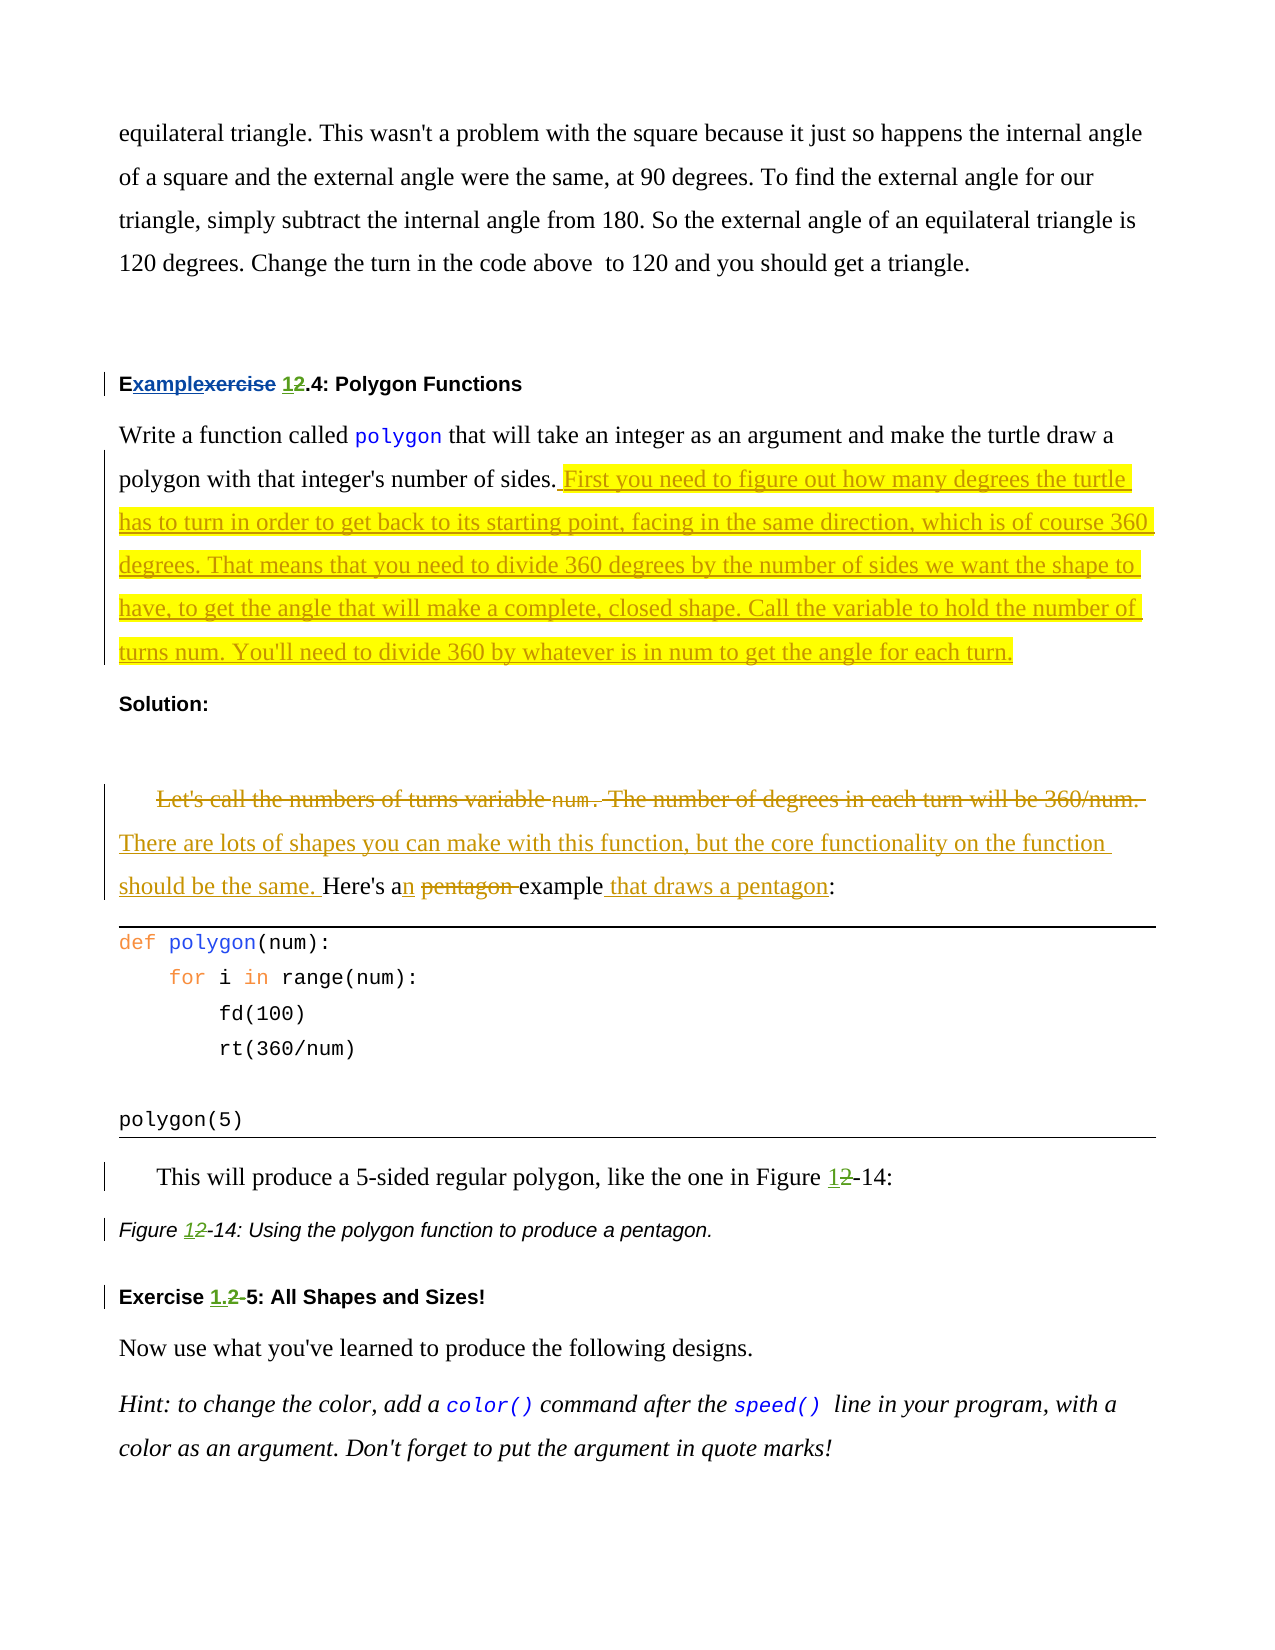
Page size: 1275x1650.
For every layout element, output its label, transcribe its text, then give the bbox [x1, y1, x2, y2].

text Exercise 1.5: All Shapes and Sizes! [118, 1285, 1156, 1309]
text for i in range(num): [118, 967, 1156, 991]
text equilateral triangle. This wasn't a problem with the square because it just so happens the internal angle of a square and the external angle were the same, at 90 degrees. To find the external angle for our triangle, simply subtract the internal angle from 180. So the external angle of an equilateral triangle is 120 degrees. Change the turn in the code above to 120 and you should get a triangle. [118, 118, 1156, 277]
text There are lots of shapes you can make with this function, but the core functionality on the function should be the same. Here's an example that draws a pentagon: [118, 784, 1156, 899]
text Figure 1-14: Using the polygon function to produce a pentagon. [118, 1217, 1156, 1241]
text polygon(5) [118, 1109, 1156, 1138]
text This will produce a 5-sided regular polygon, like the one in Figure 1-14: [118, 1162, 1156, 1191]
text fd(100) [118, 1002, 1156, 1026]
text rt(360/num) [118, 1038, 1156, 1062]
text Write a function called polygon that will take an integer as an argument and make the turtle draw a polygon with that integer's number of sides. First you need to figure out how many degrees the turtle has to turn in order to get back to its starting point, facing in the same direction, which is of course 360 degrees. That means that you need to divide 360 degrees by the number of sides we want the shape to have, to get the angle that will make a complete, closed shape. Call the variable to hold the number of turns num. You'll need to divide 360 by whatever is in num to get the angle for each turn. [118, 420, 1156, 665]
text def polygon(num): [118, 927, 1156, 955]
text Example 1.4: Polygon Functions [118, 372, 1156, 396]
text Now use what you've learned to produce the following designs. [118, 1333, 1156, 1362]
text Hint: to change the color, add a color() command after the speed() line in your program, with a color as an argument. Don't forget to put the argument in quote marks! [118, 1389, 1156, 1461]
text Solution: [118, 692, 1156, 716]
